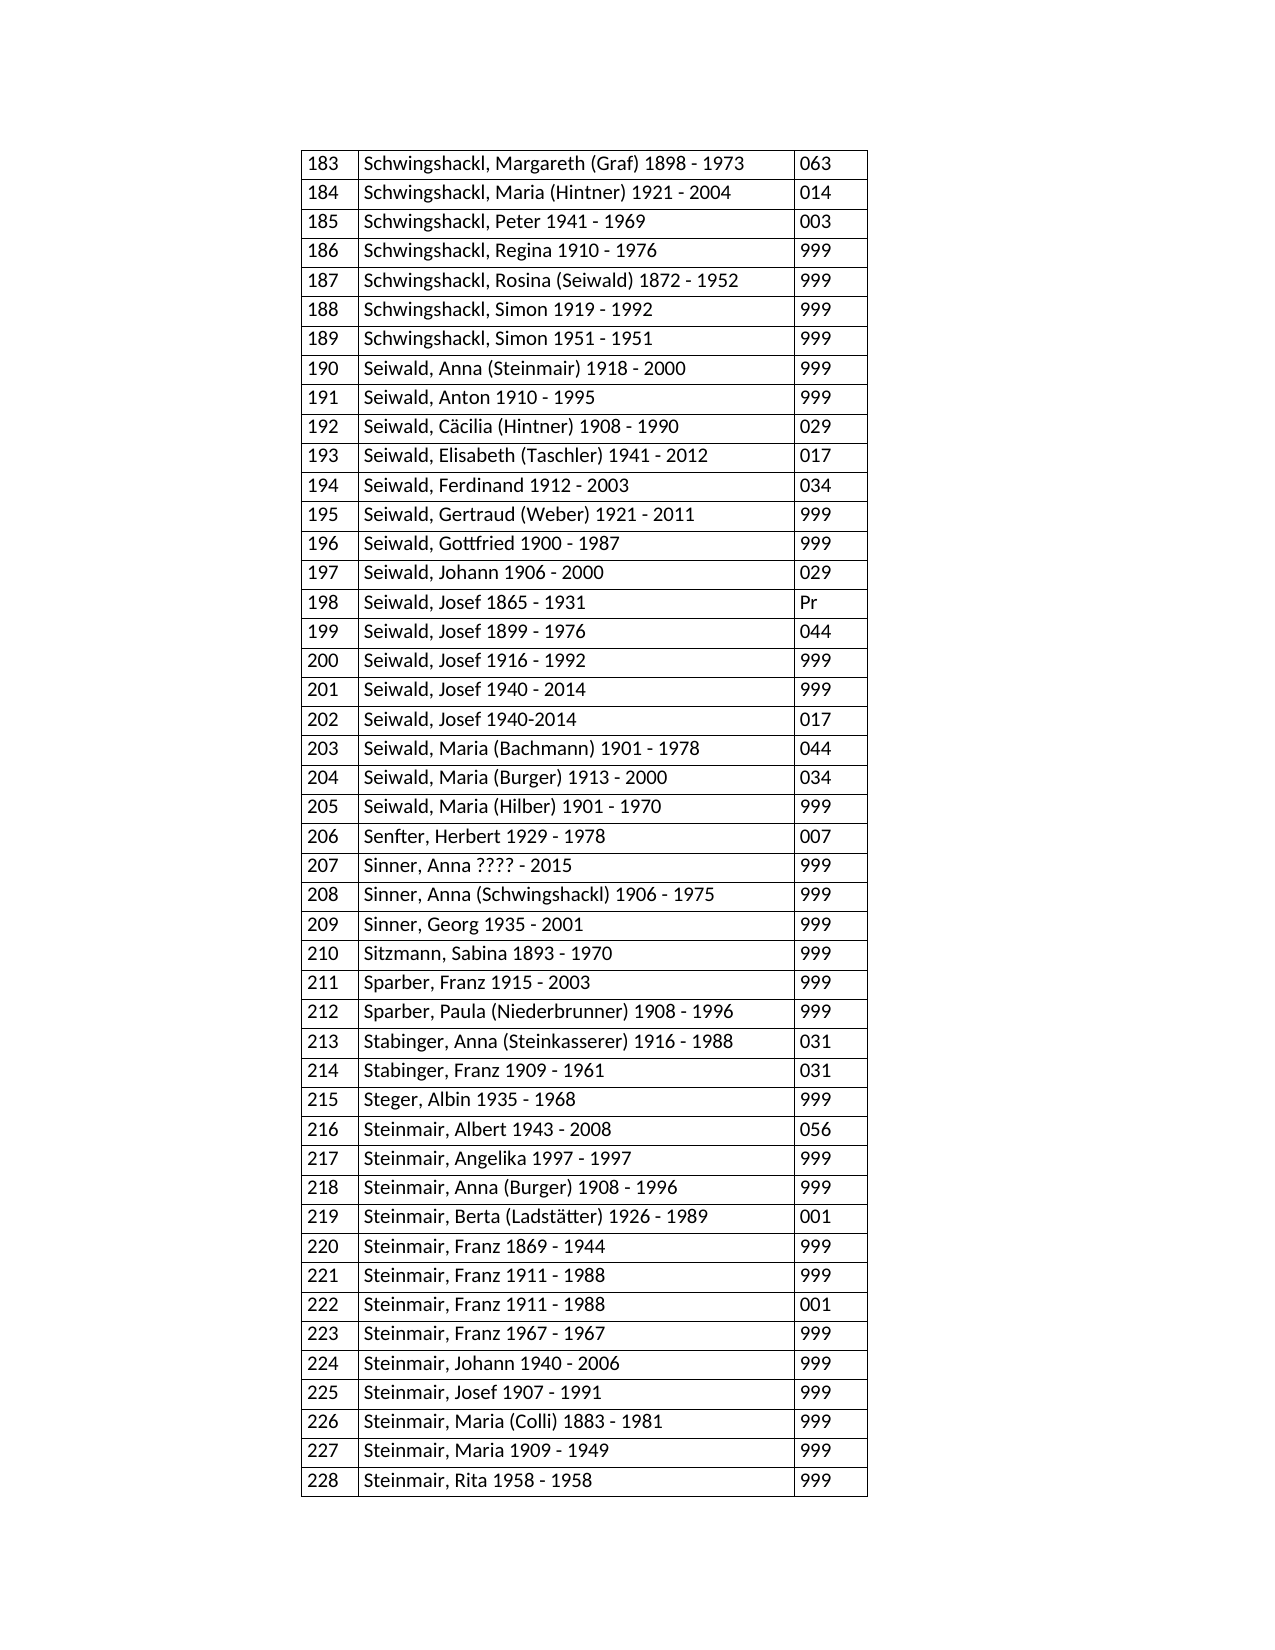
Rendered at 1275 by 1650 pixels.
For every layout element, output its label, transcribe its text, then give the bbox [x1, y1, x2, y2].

table_cell Seiwald, Cäcilia (Hintner) 1908 - 1990 [359, 415, 794, 443]
table_cell 219 [302, 1205, 358, 1233]
table_cell [244, 1058, 301, 1087]
table_cell 204 [302, 766, 358, 794]
table_cell 226 [302, 1410, 358, 1438]
table_cell [244, 1262, 301, 1292]
table_cell Schwingshackl, Simon 1951 - 1951 [359, 327, 794, 355]
table_cell Steinmair, Angelika 1997 - 1997 [359, 1146, 794, 1174]
table_cell [244, 414, 301, 443]
table_cell 197 [302, 561, 358, 589]
table_cell [244, 589, 301, 618]
table_cell 029 [795, 561, 867, 589]
table_cell [188, 1438, 244, 1467]
table_cell 185 [302, 210, 358, 238]
table_cell 221 [302, 1263, 358, 1292]
table_cell [244, 560, 301, 589]
table_cell 999 [795, 678, 867, 706]
table_cell [188, 1145, 244, 1174]
table_cell Schwingshackl, Maria (Hintner) 1921 - 2004 [359, 180, 794, 208]
table_cell 999 [795, 1088, 867, 1116]
table_cell [244, 823, 301, 852]
table_cell Seiwald, Maria (Bachmann) 1901 - 1978 [359, 736, 794, 765]
table_cell [188, 1467, 244, 1496]
table_cell 999 [795, 1322, 867, 1350]
table_cell 044 [795, 736, 867, 765]
table_cell Sinner, Georg 1935 - 2001 [359, 912, 794, 940]
table_cell [244, 677, 301, 706]
table_cell [244, 1175, 301, 1204]
table_cell Schwingshackl, Regina 1910 - 1976 [359, 239, 794, 267]
table_cell 214 [302, 1059, 358, 1087]
table_cell 999 [795, 327, 867, 355]
table_cell 227 [302, 1439, 358, 1467]
table_cell [188, 1204, 244, 1233]
table_cell 003 [795, 210, 867, 238]
table_cell Seiwald, Ferdinand 1912 - 2003 [359, 473, 794, 501]
table_cell [188, 706, 244, 735]
table_cell 999 [795, 854, 867, 882]
table_cell [188, 326, 244, 355]
table_cell Steinmair, Franz 1967 - 1967 [359, 1322, 794, 1350]
table_cell Stabinger, Franz 1909 - 1961 [359, 1059, 794, 1087]
table_cell [244, 882, 301, 911]
table_cell Stabinger, Anna (Steinkasserer) 1916 - 1988 [359, 1029, 794, 1057]
table_cell [244, 472, 301, 501]
table_cell [188, 1350, 244, 1379]
table_cell 029 [795, 415, 867, 443]
table_cell Senfter, Herbert 1929 - 1978 [359, 824, 794, 852]
table_cell [188, 560, 244, 589]
table_cell 017 [795, 707, 867, 735]
table_cell [188, 940, 244, 969]
table_cell 031 [795, 1029, 867, 1057]
table_cell [244, 1087, 301, 1116]
table_cell 202 [302, 707, 358, 735]
table_cell 034 [795, 473, 867, 501]
table_cell 217 [302, 1146, 358, 1174]
table_cell 192 [302, 415, 358, 443]
table_cell [244, 296, 301, 326]
table_cell 201 [302, 678, 358, 706]
table_cell Sparber, Franz 1915 - 2003 [359, 971, 794, 999]
table_cell [244, 999, 301, 1028]
table_cell Seiwald, Josef 1940 - 2014 [359, 678, 794, 706]
table_cell 056 [795, 1117, 867, 1145]
table_cell Seiwald, Josef 1899 - 1976 [359, 619, 794, 648]
table_cell 225 [302, 1380, 358, 1409]
table_cell [188, 267, 244, 296]
table_cell Seiwald, Josef 1916 - 1992 [359, 649, 794, 677]
table_cell Sitzmann, Sabina 1893 - 1970 [359, 941, 794, 969]
table_cell 228 [302, 1468, 358, 1496]
table_cell Steinmair, Franz 1911 - 1988 [359, 1293, 794, 1321]
table_cell [244, 443, 301, 472]
table_cell [244, 1350, 301, 1379]
table_cell [188, 501, 244, 531]
table_cell [188, 1321, 244, 1350]
table_cell 001 [795, 1205, 867, 1233]
table_cell 208 [302, 883, 358, 911]
table_cell [188, 414, 244, 443]
table_cell 999 [795, 297, 867, 326]
table_cell Schwingshackl, Rosina (Seiwald) 1872 - 1952 [359, 268, 794, 296]
table_cell 216 [302, 1117, 358, 1145]
table_cell Sinner, Anna (Schwingshackl) 1906 - 1975 [359, 883, 794, 911]
table_cell [244, 1409, 301, 1438]
table_cell Schwingshackl, Margareth (Graf) 1898 - 1973 [359, 151, 794, 179]
table_cell Seiwald, Josef 1865 - 1931 [359, 590, 794, 618]
table_cell [188, 1262, 244, 1292]
table_cell 212 [302, 1000, 358, 1028]
table_cell Schwingshackl, Simon 1919 - 1992 [359, 297, 794, 326]
table_cell 044 [795, 619, 867, 648]
table_cell [188, 1028, 244, 1057]
table_cell Seiwald, Anton 1910 - 1995 [359, 385, 794, 413]
table_cell Steger, Albin 1935 - 1968 [359, 1088, 794, 1116]
table_cell 210 [302, 941, 358, 969]
table_cell [244, 940, 301, 969]
table_cell 999 [795, 649, 867, 677]
table_cell 999 [795, 1176, 867, 1204]
table_cell [244, 1116, 301, 1145]
table_cell [244, 501, 301, 531]
table_cell 001 [795, 1293, 867, 1321]
table_cell Schwingshackl, Peter 1941 - 1969 [359, 210, 794, 238]
table_cell 183 [302, 151, 358, 179]
table_cell Steinmair, Johann 1940 - 2006 [359, 1351, 794, 1379]
table_cell [244, 1145, 301, 1174]
table_cell 196 [302, 532, 358, 560]
table_cell 184 [302, 180, 358, 208]
table_cell [188, 1292, 244, 1321]
table_cell [188, 1175, 244, 1204]
table_cell 211 [302, 971, 358, 999]
table_cell [188, 823, 244, 852]
table_cell [244, 706, 301, 735]
table_cell [188, 853, 244, 882]
table_cell 195 [302, 502, 358, 531]
table_cell 999 [795, 356, 867, 384]
table_cell 193 [302, 444, 358, 472]
table_cell [244, 150, 301, 179]
table_cell 220 [302, 1234, 358, 1262]
table_cell [188, 618, 244, 648]
table_cell 209 [302, 912, 358, 940]
table_cell [244, 618, 301, 648]
table_cell 186 [302, 239, 358, 267]
table_cell [188, 1233, 244, 1262]
table_cell Steinmair, Franz 1911 - 1988 [359, 1263, 794, 1292]
table_cell [244, 326, 301, 355]
table_cell Steinmair, Maria (Colli) 1883 - 1981 [359, 1410, 794, 1438]
table_cell 999 [795, 268, 867, 296]
table_cell Steinmair, Franz 1869 - 1944 [359, 1234, 794, 1262]
table_cell 999 [795, 1351, 867, 1379]
table_cell [188, 648, 244, 677]
table_cell [188, 150, 244, 179]
table_cell [244, 384, 301, 413]
table_cell [188, 355, 244, 384]
table_cell 187 [302, 268, 358, 296]
table_cell [188, 443, 244, 472]
table_cell 199 [302, 619, 358, 648]
table_cell 999 [795, 385, 867, 413]
table_cell [188, 882, 244, 911]
table_cell [188, 794, 244, 823]
table_cell 999 [795, 912, 867, 940]
table_cell [188, 1116, 244, 1145]
table_cell [188, 1087, 244, 1116]
table_cell [244, 765, 301, 794]
table_cell 999 [795, 1234, 867, 1262]
table_cell [244, 1467, 301, 1496]
table_cell [188, 1379, 244, 1409]
table_cell 063 [795, 151, 867, 179]
table_cell 034 [795, 766, 867, 794]
table_cell 007 [795, 824, 867, 852]
table_cell 999 [795, 1263, 867, 1292]
table_cell 207 [302, 854, 358, 882]
table_cell Seiwald, Gertraud (Weber) 1921 - 2011 [359, 502, 794, 531]
table_cell Steinmair, Josef 1907 - 1991 [359, 1380, 794, 1409]
table_cell [188, 765, 244, 794]
table_cell 222 [302, 1293, 358, 1321]
table_cell 999 [795, 502, 867, 531]
table_cell 206 [302, 824, 358, 852]
table_cell Sparber, Paula (Niederbrunner) 1908 - 1996 [359, 1000, 794, 1028]
table_cell 215 [302, 1088, 358, 1116]
table_cell 999 [795, 1410, 867, 1438]
table_cell Steinmair, Berta (Ladstätter) 1926 - 1989 [359, 1205, 794, 1233]
table_cell [244, 209, 301, 238]
table_cell 200 [302, 649, 358, 677]
table_cell [244, 648, 301, 677]
table_cell [244, 794, 301, 823]
table_cell [188, 1058, 244, 1087]
table_cell Seiwald, Elisabeth (Taschler) 1941 - 2012 [359, 444, 794, 472]
table_cell Seiwald, Gottfried 1900 - 1987 [359, 532, 794, 560]
table_cell [244, 1438, 301, 1467]
table_cell 999 [795, 239, 867, 267]
table_cell Steinmair, Maria 1909 - 1949 [359, 1439, 794, 1467]
table_cell [244, 267, 301, 296]
table_cell [188, 589, 244, 618]
table_cell [188, 296, 244, 326]
table_cell Seiwald, Anna (Steinmair) 1918 - 2000 [359, 356, 794, 384]
table_cell [188, 531, 244, 560]
table_cell [188, 1409, 244, 1438]
table_cell [188, 970, 244, 999]
table_cell [244, 1379, 301, 1409]
table_cell [244, 1321, 301, 1350]
table_cell [244, 531, 301, 560]
table_cell Seiwald, Josef 1940-2014 [359, 707, 794, 735]
table_cell 190 [302, 356, 358, 384]
table_cell [244, 1233, 301, 1262]
table_cell 999 [795, 883, 867, 911]
table_cell [244, 1028, 301, 1057]
table_cell 223 [302, 1322, 358, 1350]
table_cell 999 [795, 941, 867, 969]
table_cell 224 [302, 1351, 358, 1379]
table_cell 194 [302, 473, 358, 501]
table_cell 188 [302, 297, 358, 326]
table_cell Seiwald, Johann 1906 - 2000 [359, 561, 794, 589]
table_cell [188, 735, 244, 765]
table_cell 999 [795, 1380, 867, 1409]
table_cell Steinmair, Albert 1943 - 2008 [359, 1117, 794, 1145]
table_cell [244, 911, 301, 940]
table_cell 213 [302, 1029, 358, 1057]
table_cell 999 [795, 1000, 867, 1028]
table_cell 999 [795, 971, 867, 999]
table_cell Seiwald, Maria (Burger) 1913 - 2000 [359, 766, 794, 794]
table_cell [188, 209, 244, 238]
table_cell [188, 384, 244, 413]
table_cell 189 [302, 327, 358, 355]
table_cell [244, 1292, 301, 1321]
table_cell 999 [795, 795, 867, 823]
table_cell 999 [795, 1439, 867, 1467]
table_cell 191 [302, 385, 358, 413]
table_cell 999 [795, 1468, 867, 1496]
table_cell [188, 238, 244, 267]
table_cell [244, 179, 301, 208]
table_cell 203 [302, 736, 358, 765]
table_cell [188, 999, 244, 1028]
table_cell [188, 472, 244, 501]
table_cell [244, 970, 301, 999]
table_cell Seiwald, Maria (Hilber) 1901 - 1970 [359, 795, 794, 823]
table_cell 999 [795, 1146, 867, 1174]
table_cell [244, 853, 301, 882]
table_cell [244, 735, 301, 765]
table_cell [244, 355, 301, 384]
table_cell [244, 1204, 301, 1233]
table_cell 999 [795, 532, 867, 560]
table_cell 198 [302, 590, 358, 618]
table_cell Steinmair, Rita 1958 - 1958 [359, 1468, 794, 1496]
table_cell [188, 179, 244, 208]
table_cell [188, 911, 244, 940]
table_cell [188, 677, 244, 706]
table_cell Pr [795, 590, 867, 618]
table_cell 031 [795, 1059, 867, 1087]
table_cell Steinmair, Anna (Burger) 1908 - 1996 [359, 1176, 794, 1204]
table_cell 017 [795, 444, 867, 472]
table_cell 218 [302, 1176, 358, 1204]
table_cell Sinner, Anna ???? - 2015 [359, 854, 794, 882]
table_cell [244, 238, 301, 267]
table_cell 014 [795, 180, 867, 208]
table_cell 205 [302, 795, 358, 823]
